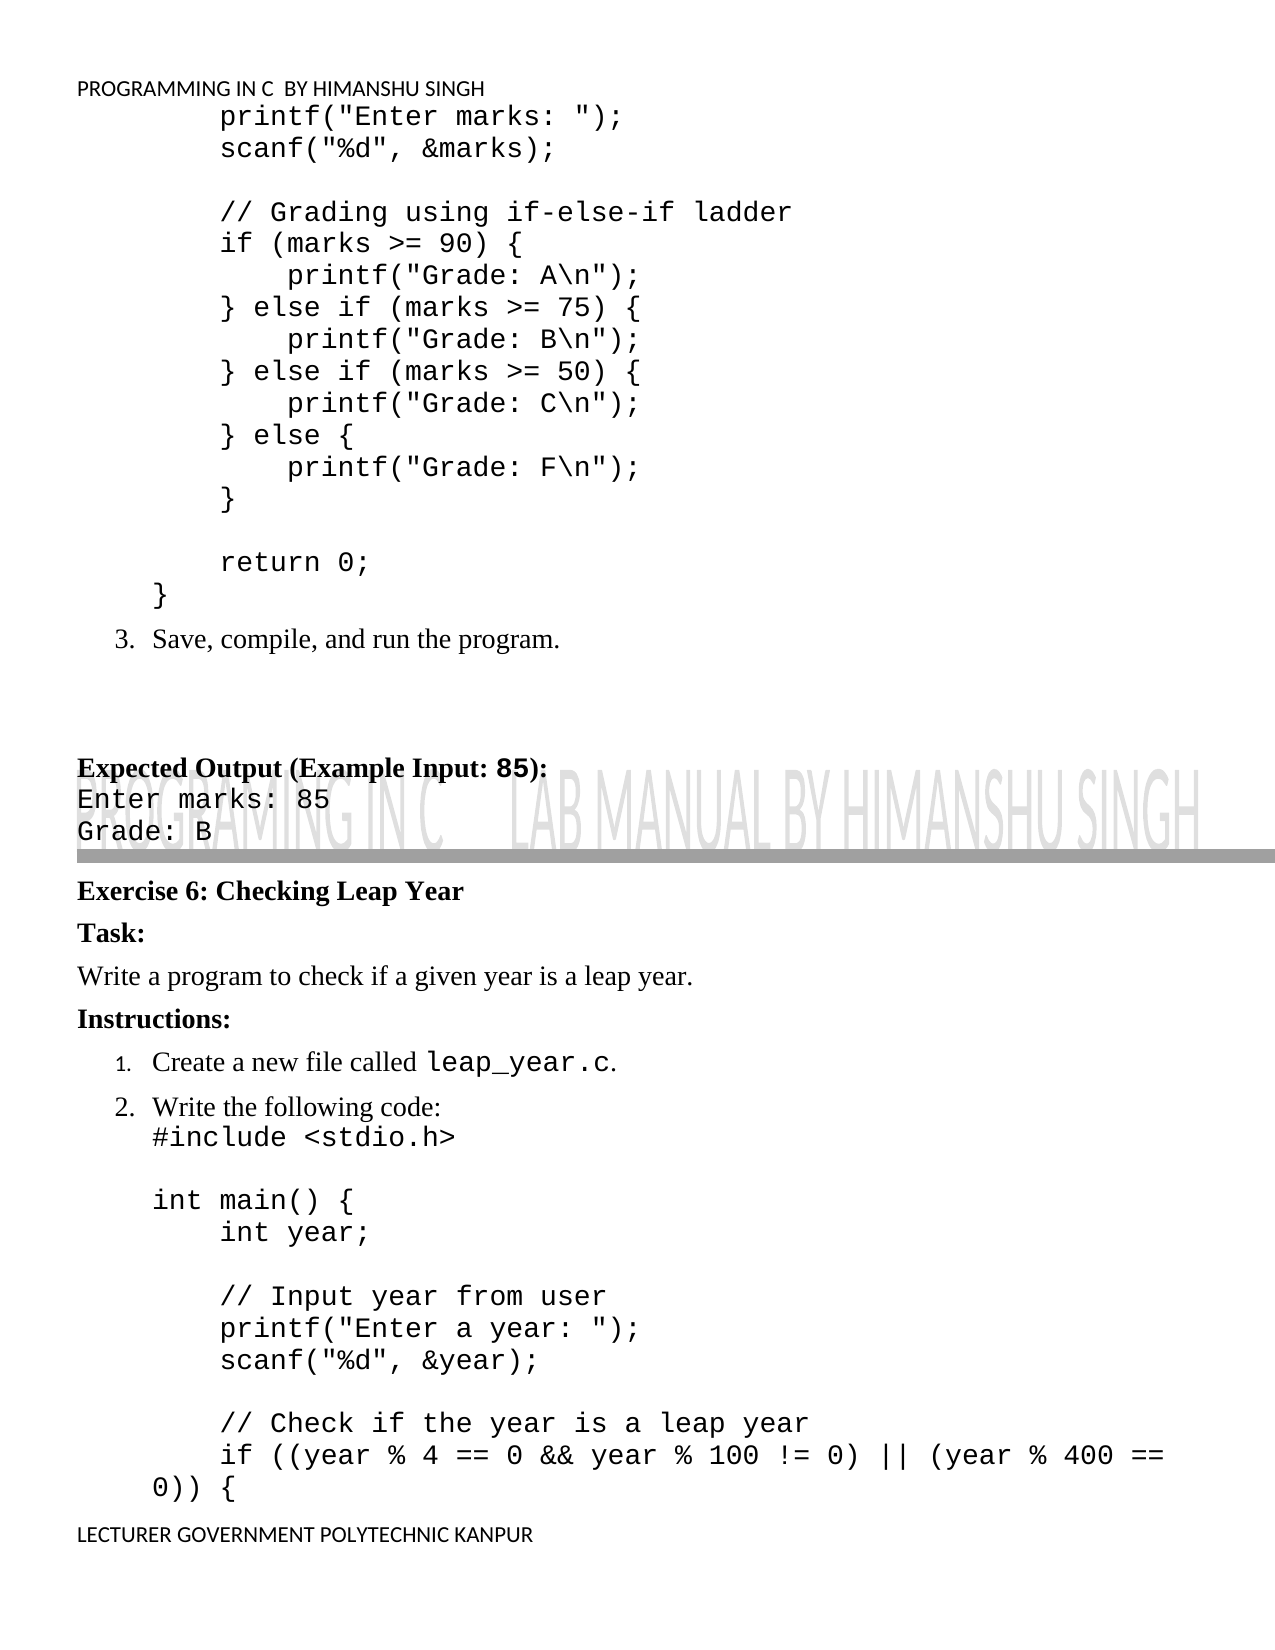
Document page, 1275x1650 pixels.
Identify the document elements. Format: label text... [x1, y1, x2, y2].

text Grade: B [517, 817, 534, 847]
text Grade: B [162, 817, 179, 843]
text Enter marks: 85 [1148, 786, 1174, 817]
text Grade: B [1148, 817, 1165, 843]
text int main() { [152, 1186, 1198, 1218]
text Enter marks: 85 [304, 786, 316, 817]
list Write the following code: [114, 1090, 1198, 1122]
text Grade: B [868, 817, 874, 849]
text Grade: B [373, 817, 380, 849]
text Grade: B [405, 817, 426, 849]
text Grade: B [947, 817, 955, 849]
text Grade: B [217, 830, 234, 849]
text printf("Grade: B\n"); [152, 325, 1198, 357]
text Grade: B [702, 817, 716, 842]
text Enter marks: 85 [548, 786, 560, 817]
text Grade: B [1107, 817, 1113, 849]
text Grade: B [203, 817, 216, 849]
text Enter marks: 85 [1043, 786, 1057, 817]
text #include <stdio.h> [152, 1122, 1198, 1154]
text Grade: B [729, 830, 745, 849]
text } [152, 580, 1198, 612]
text Grade: B [849, 817, 863, 849]
text Enter marks: 85 [388, 786, 400, 817]
text Grade: B [181, 817, 189, 849]
text Grade: B [1043, 817, 1057, 842]
text scanf("%d", &year); [152, 1346, 1198, 1377]
text Grade: B [552, 817, 560, 849]
text Enter marks: 85 [980, 786, 994, 817]
text // Grading using if-else-if ladder [152, 197, 1198, 229]
text Enter marks: 85 [742, 786, 754, 817]
text } [152, 484, 1198, 516]
text return 0; [152, 548, 1198, 580]
text Enter marks: 85 [759, 786, 785, 817]
text Grade: B [300, 817, 315, 849]
text Grade: B [277, 817, 284, 849]
text Grade: B [821, 817, 844, 849]
text Grade: B [670, 817, 685, 849]
text Grade: B [235, 817, 243, 849]
text Grade: B [802, 817, 816, 849]
text Grade: B [790, 817, 801, 843]
text Grade: B [248, 817, 272, 849]
text Grade: B [879, 817, 886, 849]
text Grade: B [1180, 817, 1193, 849]
text Enter marks: 85 [895, 786, 912, 817]
text Grade: B [147, 833, 165, 849]
text if ((year % 4 == 0 && year % 100 != 0) || (year % 400 == 0)) { [152, 1441, 1198, 1505]
text Grade: B [1000, 817, 1008, 849]
text Enter marks: 85 [674, 786, 686, 817]
text Enter marks: 85 [202, 786, 220, 817]
text Enter marks: 85 [130, 786, 149, 817]
text Enter marks: 85 [405, 786, 422, 817]
text Enter marks: 85 [606, 786, 622, 817]
text Enter marks: 85 [162, 786, 189, 817]
text printf("Grade: F\n"); [152, 452, 1198, 484]
text Write a program to check if a given year is a leap year. [77, 959, 1198, 992]
text Grade: B [194, 818, 205, 849]
text Enter marks: 85 [990, 786, 1008, 817]
text Exercise 6: Checking Leap Year [77, 874, 1198, 906]
text Enter marks: 85 [1122, 786, 1133, 817]
text Grade: B [1138, 817, 1150, 849]
text Enter marks: 85 [252, 786, 268, 817]
text Grade: B [921, 817, 928, 849]
text Grade: B [289, 817, 295, 849]
text Grade: B [746, 817, 754, 849]
text Grade: B [349, 817, 368, 849]
text Grade: B [130, 817, 149, 843]
text Grade: B [691, 817, 702, 849]
list Save, compile, and run the program. [114, 622, 1198, 655]
text scanf("%d", &marks); [152, 134, 1198, 166]
text printf("Enter marks: "); [152, 102, 1198, 134]
text Grade: B [602, 817, 627, 849]
text Grade: B [959, 817, 975, 849]
text if (marks >= 90) { [152, 229, 1198, 261]
text Grade: B [384, 817, 400, 849]
text Grade: B [115, 817, 132, 849]
text Grade: B [321, 817, 333, 849]
text Grade: B [640, 830, 657, 849]
text Grade: B [631, 817, 639, 849]
text Grade: B [425, 817, 512, 849]
text Enter marks: 85 [576, 786, 597, 817]
text } else if (marks >= 75) { [152, 293, 1198, 325]
text Enter marks: 85 [822, 786, 844, 817]
text Enter marks: 85 [921, 786, 933, 817]
text } else { [152, 421, 1198, 452]
text Grade: B [658, 817, 665, 849]
text Enter marks: 85 [1062, 786, 1088, 817]
text Grade: B [330, 817, 347, 843]
text Enter marks: 85 [943, 786, 955, 817]
text Grade: B [1032, 817, 1043, 849]
list Create a new file called leap_year.c. [114, 1045, 1198, 1080]
text Enter marks: 85 [631, 786, 644, 817]
text printf("Grade: C\n"); [152, 389, 1198, 421]
text Grade: B [535, 830, 551, 849]
text Enter marks: 85 [801, 786, 815, 817]
text Enter marks: 85 [425, 786, 512, 817]
text Enter marks: 85 [330, 786, 368, 817]
text Grade: B [930, 830, 946, 849]
text Instructions: [77, 1002, 1198, 1034]
text int year; [152, 1218, 1198, 1250]
text Enter marks: 85 [1083, 786, 1101, 817]
text Enter marks: 85 [115, 786, 127, 817]
text Grade: B [106, 818, 117, 849]
text printf("Enter a year: "); [152, 1314, 1198, 1346]
text Grade: B [716, 817, 728, 849]
text Grade: B [1167, 817, 1174, 849]
text Expected Output (Example Input: 85): [77, 751, 1198, 786]
text Enter marks: 85 [654, 786, 665, 817]
text Grade: B [577, 817, 597, 849]
text Grade: B [759, 817, 785, 849]
text Enter marks: 85 [517, 786, 538, 817]
text // Input year from user [152, 1282, 1198, 1314]
text Grade: B [565, 817, 576, 843]
text Grade: B [1057, 817, 1092, 849]
text Grade: B [980, 817, 998, 849]
text Task: [77, 916, 1198, 949]
text Grade: B [891, 817, 916, 849]
text Enter marks: 85 [963, 786, 975, 817]
text Grade: B [1118, 817, 1133, 849]
text Enter marks: 85 [702, 786, 716, 817]
text Grade: B [1093, 817, 1101, 849]
text // Check if the year is a leap year [152, 1409, 1198, 1441]
text printf("Grade: A\n"); [152, 261, 1198, 293]
text } else if (marks >= 50) { [152, 357, 1198, 389]
text Grade: B [82, 817, 101, 849]
text Grade: B [1013, 817, 1026, 849]
text Enter marks: 85 [721, 786, 732, 817]
